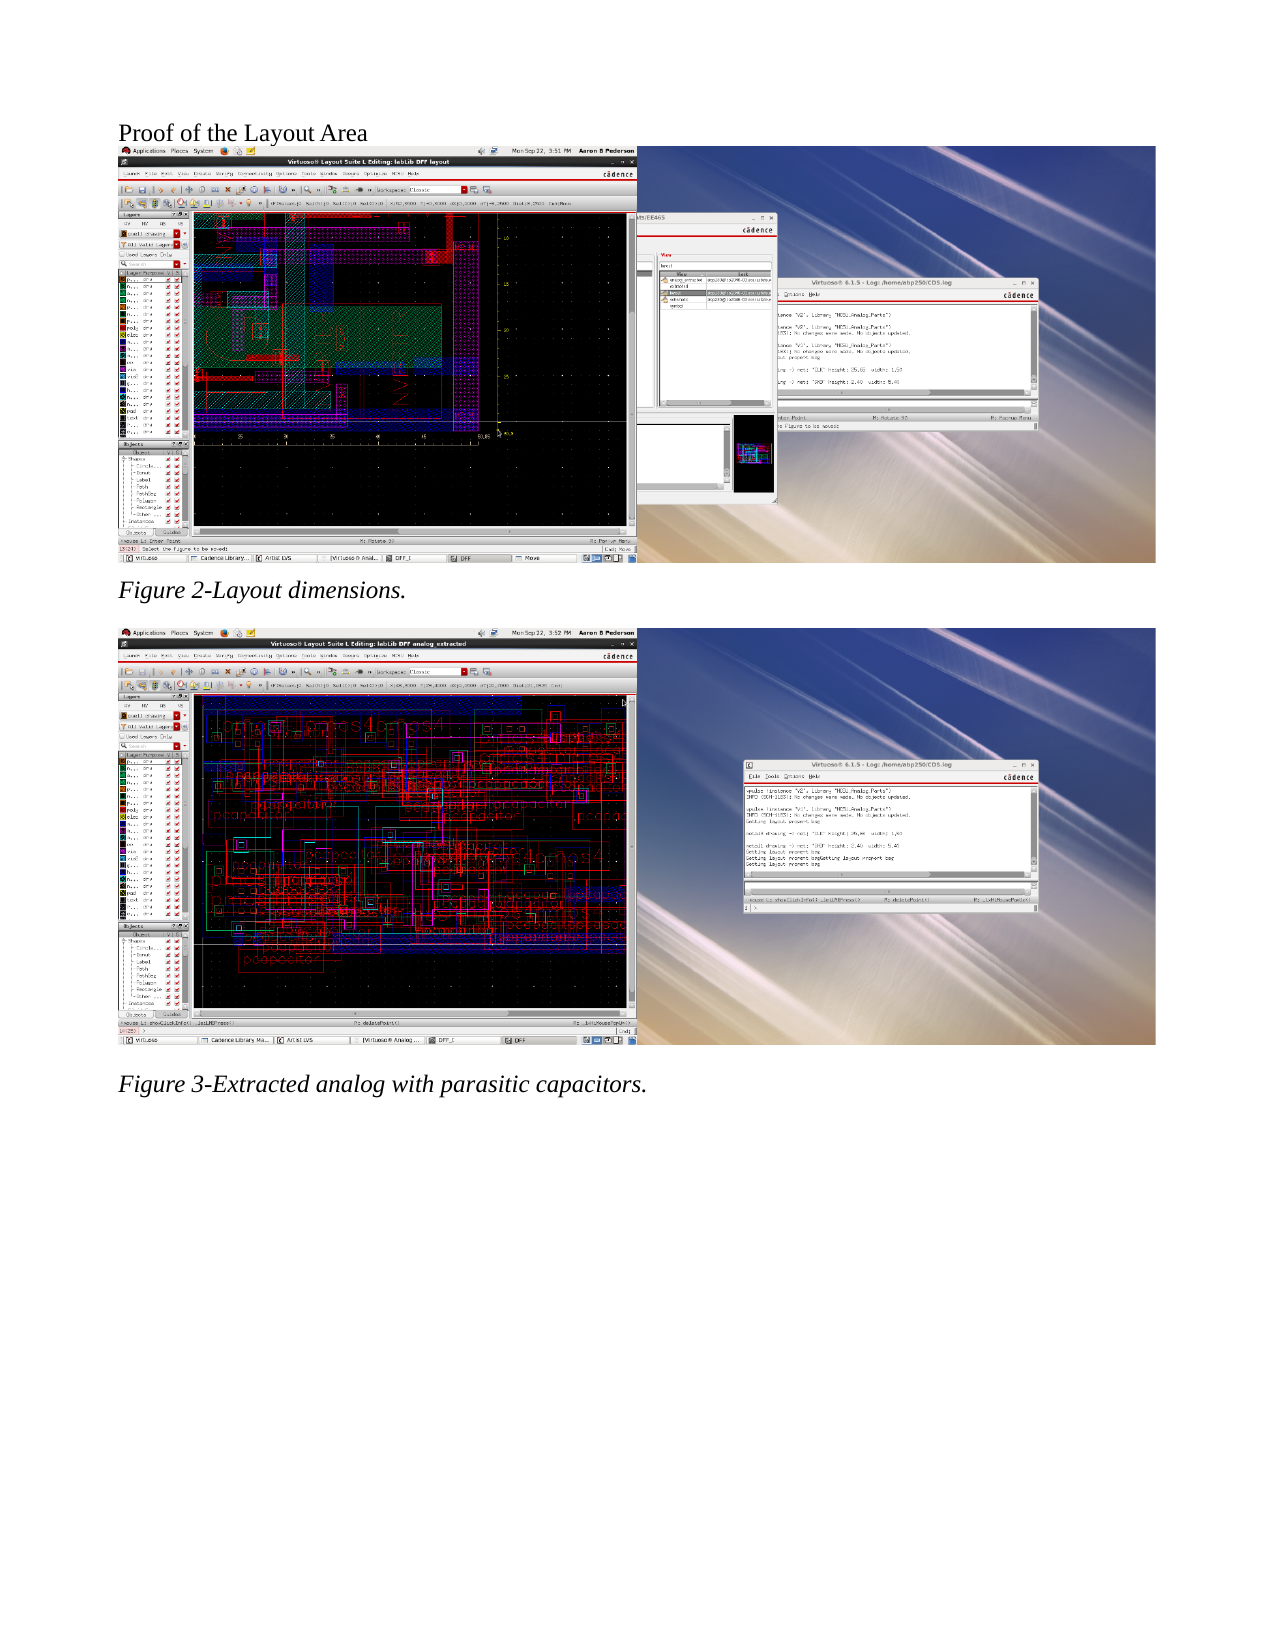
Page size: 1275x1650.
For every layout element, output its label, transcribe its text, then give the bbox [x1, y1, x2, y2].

text Figure 2-Layout dimensions. [118, 575, 1157, 604]
text Figure 3-Extracted analog with parasitic capacitors. [118, 1069, 1157, 1098]
text Proof of the Layout Area [118, 118, 1157, 147]
